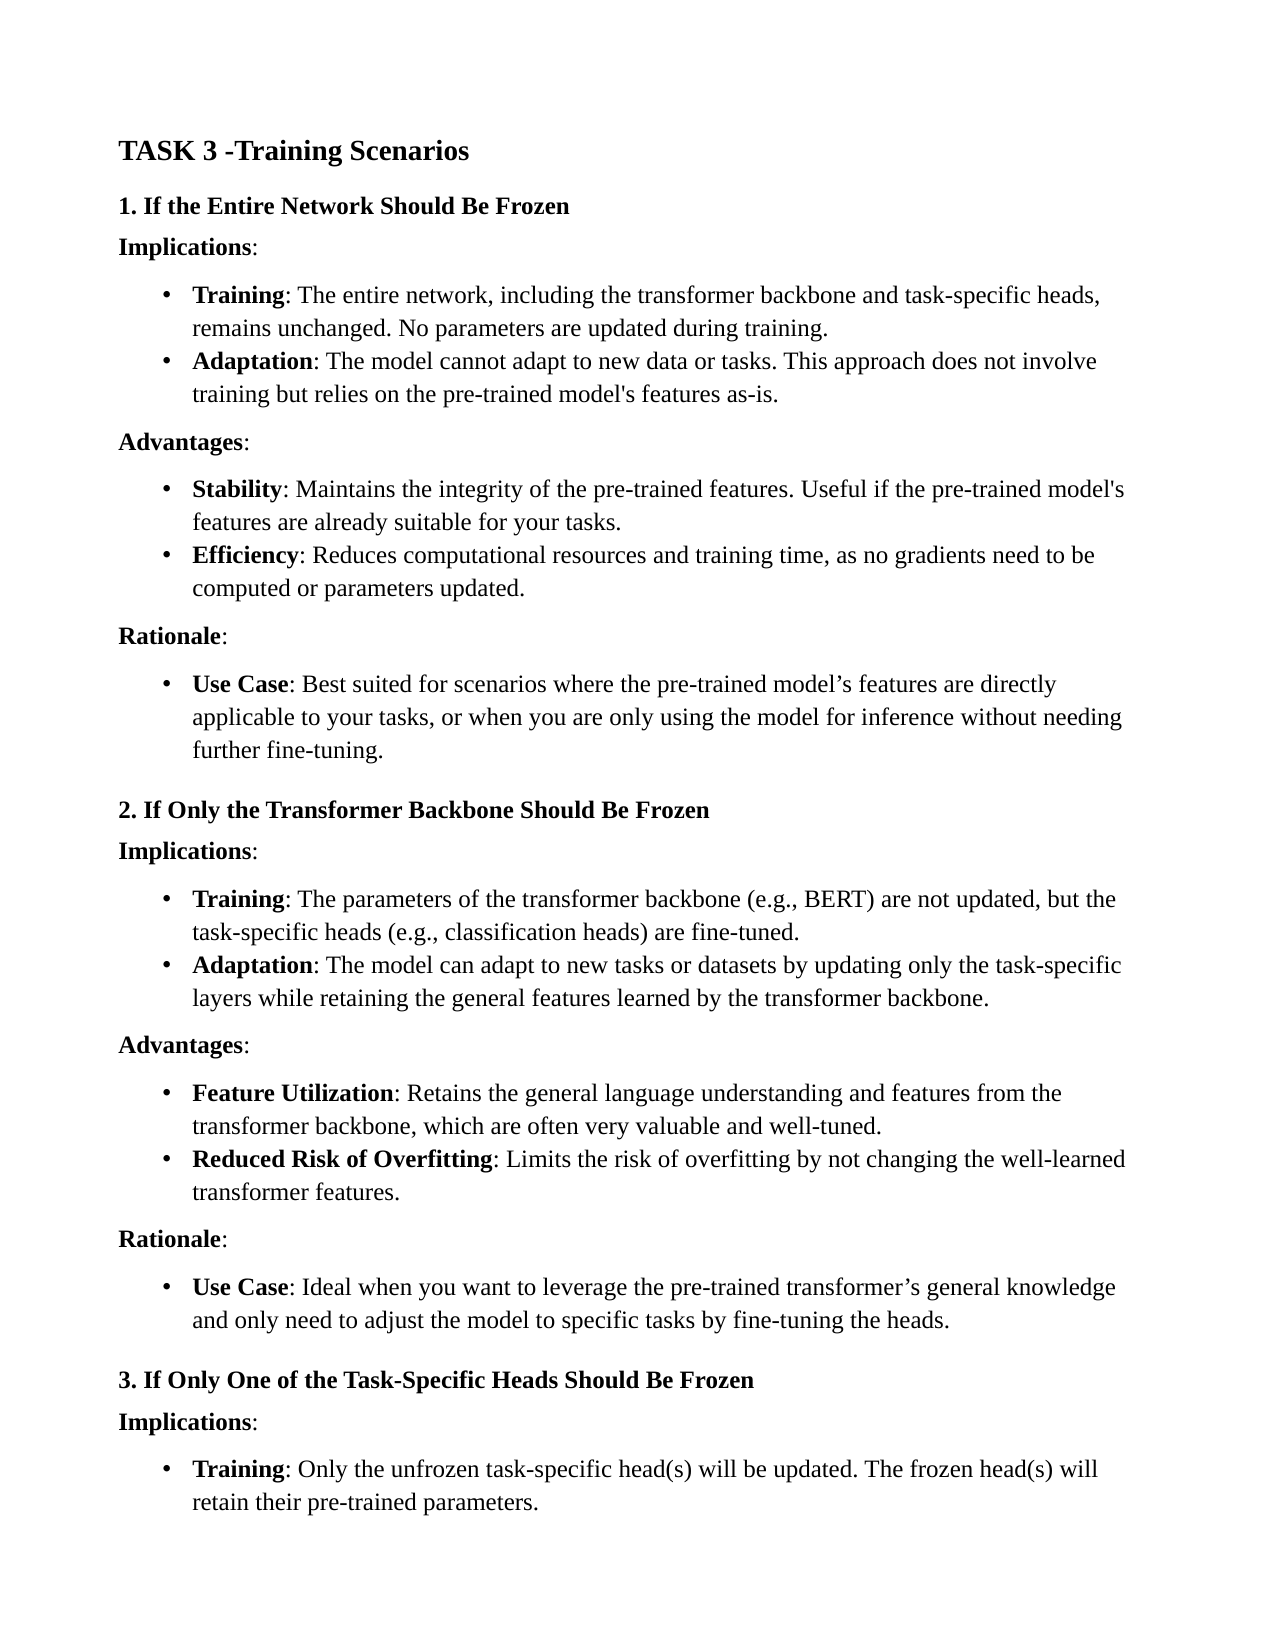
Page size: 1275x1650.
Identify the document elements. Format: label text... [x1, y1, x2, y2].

text Implications: [118, 836, 1157, 865]
list Efficiency: Reduces computational resources and training time, as no gradients need to be computed or parameters updated. [162, 540, 1157, 602]
text Advantages: [118, 1030, 1157, 1059]
list Adaptation: The model can adapt to new tasks or datasets by updating only the task-specific layers while retaining the general features learned by the transformer backbone. [162, 950, 1157, 1011]
list Training: Only the unfrozen task-specific head(s) will be updated. The frozen head(s) will retain their pre-trained parameters. [162, 1454, 1157, 1516]
text Advantages: [118, 427, 1157, 456]
list Training: The entire network, including the transformer backbone and task-specific heads, remains unchanged. No parameters are updated during training. [162, 280, 1157, 342]
subtitle TASK 3 -Training Scenarios [118, 133, 1157, 166]
subtitle 1. If the Entire Network Should Be Frozen [118, 191, 1157, 220]
list Feature Utilization: Retains the general language understanding and features from the transformer backbone, which are often very valuable and well-tuned. [162, 1078, 1157, 1140]
subtitle 3. If Only One of the Task-Specific Heads Should Be Frozen [118, 1365, 1157, 1394]
text Implications: [118, 1407, 1157, 1435]
list Use Case: Best suited for scenarios where the pre-trained model’s features are directly applicable to your tasks, or when you are only using the model for inference without needing further fine-tuning. [162, 669, 1157, 763]
text Implications: [118, 232, 1157, 261]
list Adaptation: The model cannot adapt to new data or tasks. This approach does not involve training but relies on the pre-trained model's features as-is. [162, 346, 1157, 408]
list Reduced Risk of Overfitting: Limits the risk of overfitting by not changing the well-learned transformer features. [162, 1144, 1157, 1206]
text Rationale: [118, 1224, 1157, 1253]
list Stability: Maintains the integrity of the pre-trained features. Useful if the pre-trained model's features are already suitable for your tasks. [162, 474, 1157, 536]
list Use Case: Ideal when you want to leverage the pre-trained transformer’s general knowledge and only need to adjust the model to specific tasks by fine-tuning the heads. [162, 1272, 1157, 1334]
list Training: The parameters of the transformer backbone (e.g., BERT) are not updated, but the task-specific heads (e.g., classification heads) are fine-tuned. [162, 884, 1157, 945]
text Rationale: [118, 621, 1157, 650]
subtitle 2. If Only the Transformer Backbone Should Be Frozen [118, 795, 1157, 823]
